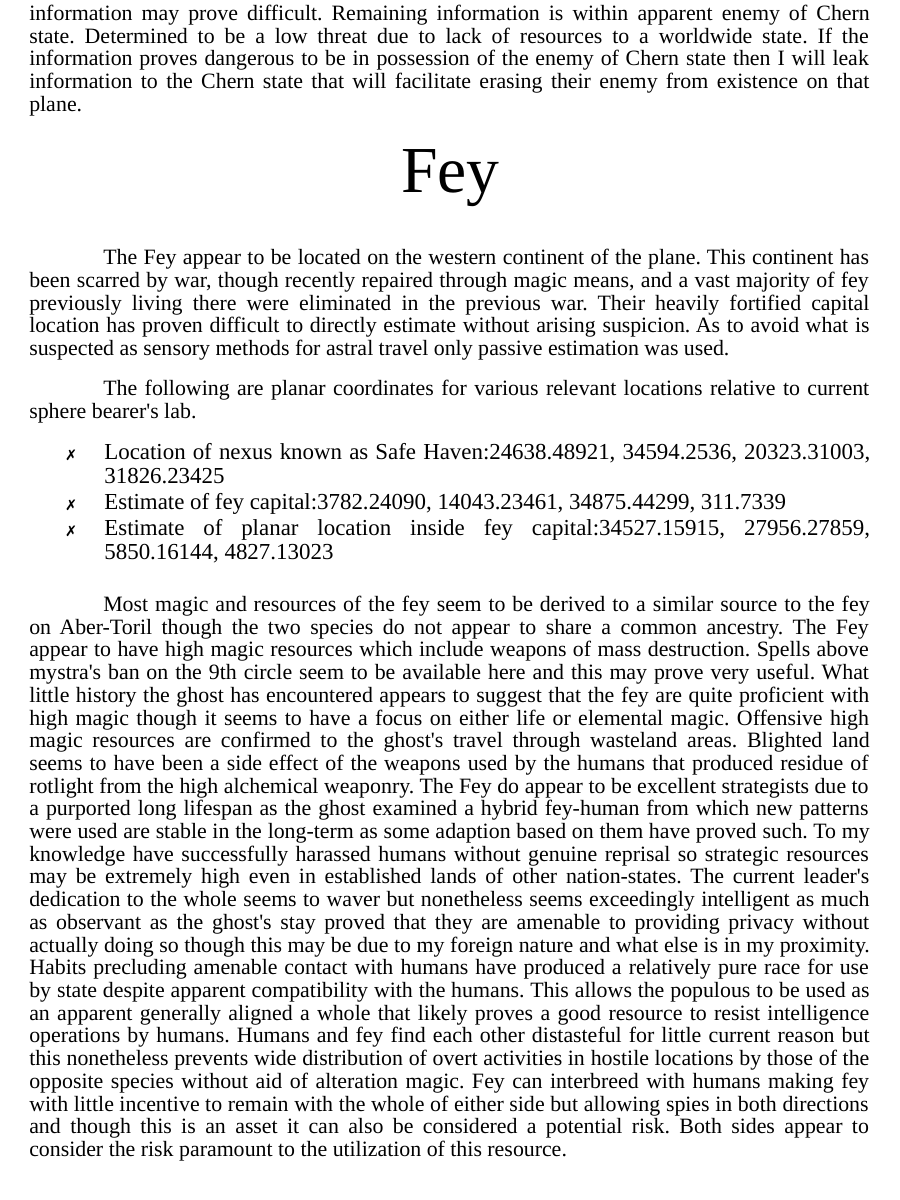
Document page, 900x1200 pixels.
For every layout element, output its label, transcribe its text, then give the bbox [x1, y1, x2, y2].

text information may prove difficult. Remaining information is within apparent enemy of Chern state. Determined to be a low threat due to lack of resources to a worldwide state. If the information proves dangerous to be in possession of the enemy of Chern state then I will leak information to the Chern state that will facilitate erasing their enemy from existence on that plane. [29, 0, 871, 116]
subtitle Fey [0, 131, 900, 207]
text Most magic and resources of the fey seem to be derived to a similar source to the fey on Aber-Toril though the two species do not appear to share a common ancestry. The Fey appear to have high magic resources which include weapons of mass destruction. Spells above mystra's ban on the 9th circle seem to be available here and this may prove very useful. What little history the ghost has encountered appears to suggest that the fey are quite proficient with high magic though it seems to have a focus on either life or elemental magic. Offensive high magic resources are confirmed to the ghost's travel through wasteland areas. Blighted land seems to have been a side effect of the weapons used by the humans that produced residue of rotlight from the high alchemical weaponry. The Fey do appear to be excellent strategists due to a purported long lifespan as the ghost examined a hybrid fey-human from which new patterns were used are stable in the long-term as some adaption based on them have proved such. To my knowledge have successfully harassed humans without genuine reprisal so strategic resources may be extremely high even in established lands of other nation-states. The current leader's dedication to the whole seems to waver but nonetheless seems exceedingly intelligent as much as observant as the ghost's stay proved that they are amenable to providing privacy without actually doing so though this may be due to my foreign nature and what else is in my proximity. Habits precluding amenable contact with humans have produced a relatively pure race for use by state despite apparent compatibility with the humans. This allows the populous to be used as an apparent generally aligned a whole that likely proves a good resource to resist intelligence operations by humans. Humans and fey find each other distasteful for little current reason but this nonetheless prevents wide distribution of overt activities in hostile locations by those of the opposite species without aid of alteration magic. Fey can interbreed with humans making fey with little incentive to remain with the whole of either side but allowing spies in both directions and though this is an asset it can also be considered a potential risk. Both sides appear to consider the risk paramount to the utilization of this resource. [29, 591, 871, 1161]
text The Fey appear to be located on the western continent of the plane. This continent has been scarred by war, though recently repaired through magic means, and a vast majority of fey previously living there were eliminated in the previous war. Their heavily fortified capital location has proven difficult to directly estimate without arising suspicion. As to avoid what is suspected as sensory methods for astral travel only passive estimation was used. [29, 244, 871, 360]
text The following are planar coordinates for various relevant locations relative to current sphere bearer's lab. [29, 375, 871, 423]
list Location of nexus known as Safe Haven:24638.48921, 34594.2536, 20323.31003, 31826.23425 [67, 438, 871, 488]
list Estimate of planar location inside fey capital:34527.15915, 27956.27859, 5850.16144, 4827.13023 [67, 514, 871, 564]
list Estimate of fey capital:3782.24090, 14043.23461, 34875.44299, 311.7339 [67, 488, 871, 514]
